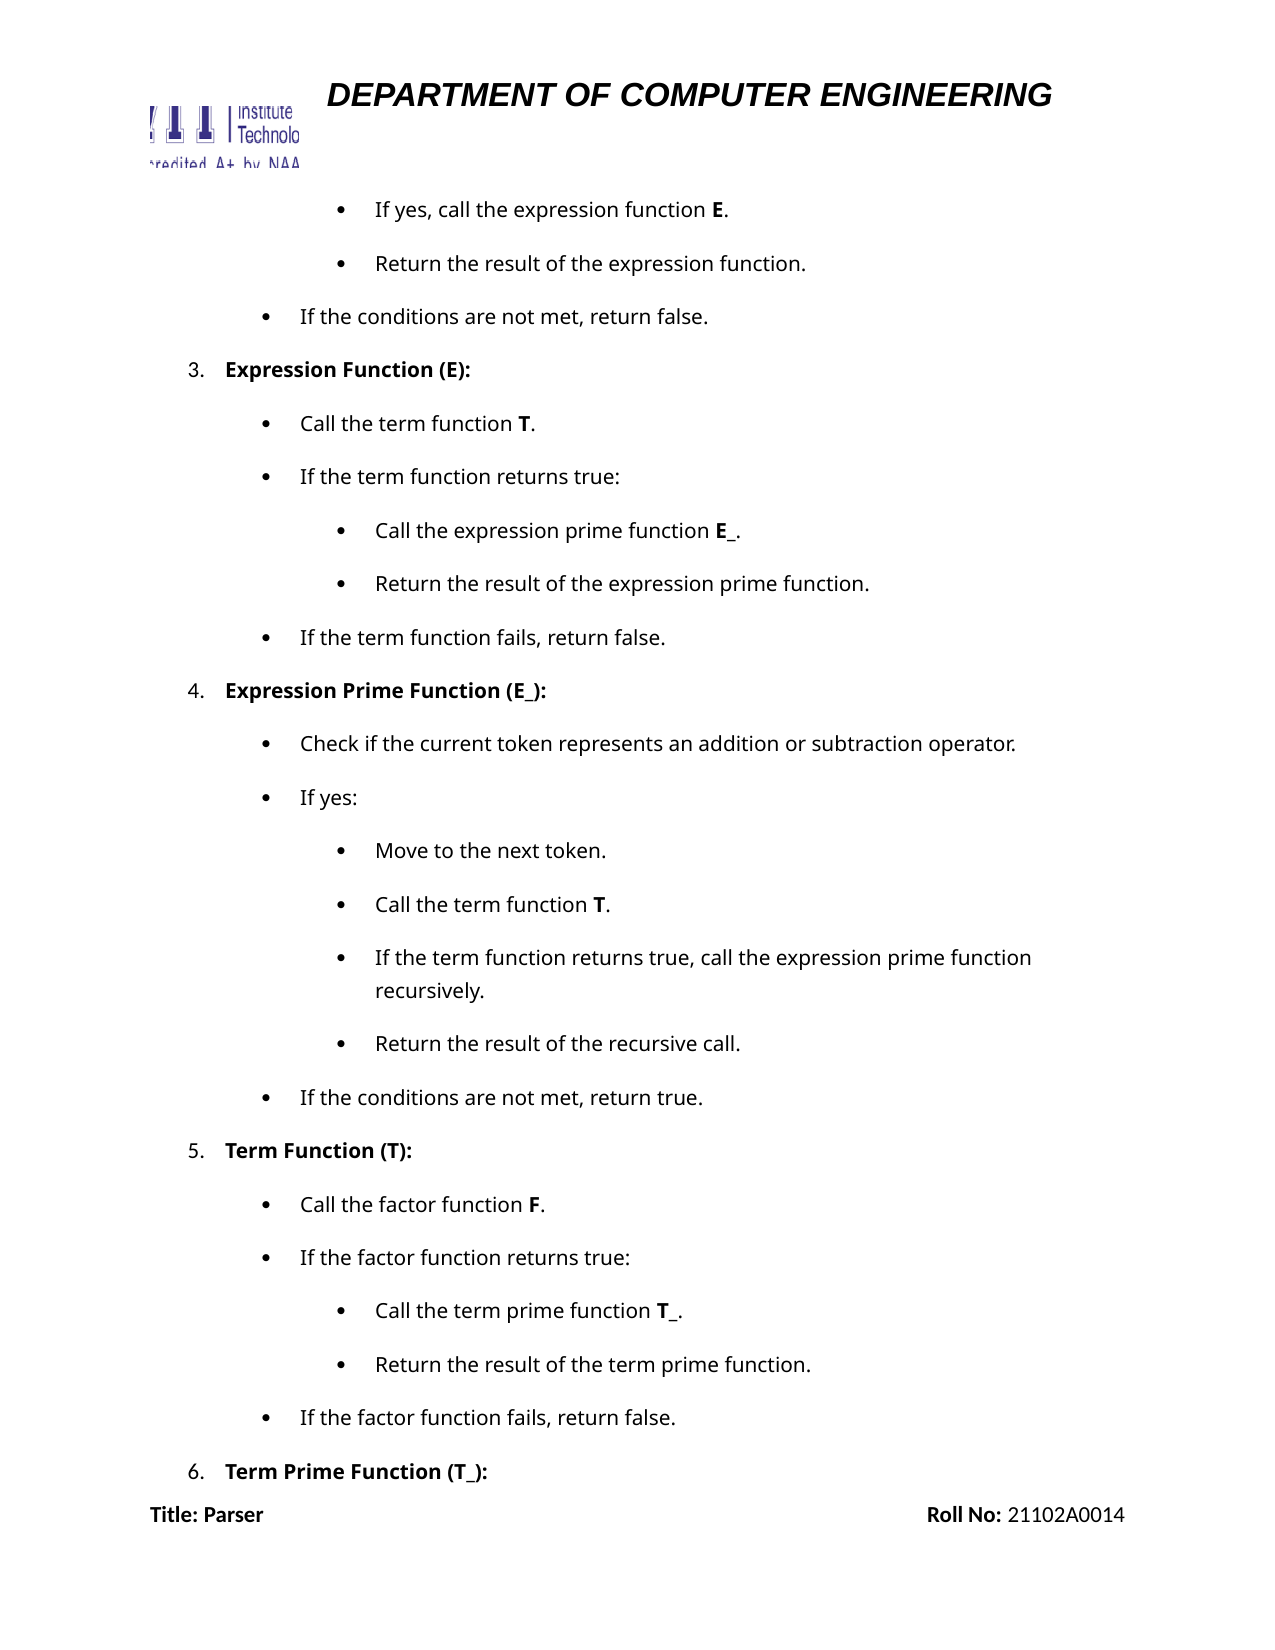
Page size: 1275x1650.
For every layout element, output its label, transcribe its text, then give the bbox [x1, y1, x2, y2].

list If the conditions are not met, return true. [262, 1083, 1125, 1111]
list Call the term prime function T_. [337, 1297, 1125, 1325]
list Check if the current token represents an addition or subtraction operator. [262, 729, 1125, 758]
list Move to the next token. [337, 836, 1125, 865]
list If the term function returns true: [262, 462, 1125, 491]
list Return the result of the term prime function. [337, 1350, 1125, 1378]
list If the term function returns true, call the expression prime function recursively. [337, 943, 1125, 1004]
list If yes, call the expression function E. [337, 195, 1125, 224]
list If the factor function fails, return false. [262, 1403, 1125, 1432]
list Term Function (T): [187, 1136, 1125, 1165]
list Call the term function T. [337, 890, 1125, 918]
list Expression Function (E): [187, 356, 1125, 384]
list Expression Prime Function (E_): [187, 676, 1125, 704]
list If the conditions are not met, return false. [262, 302, 1125, 331]
list If the factor function returns true: [262, 1243, 1125, 1272]
list Call the expression prime function E_. [337, 516, 1125, 544]
list Return the result of the expression prime function. [337, 569, 1125, 598]
list Return the result of the expression function. [337, 249, 1125, 277]
list If yes: [262, 783, 1125, 811]
list Call the factor function F. [262, 1190, 1125, 1218]
list If the term function fails, return false. [262, 623, 1125, 651]
list Call the term function T. [262, 409, 1125, 437]
list Return the result of the recursive call. [337, 1029, 1125, 1058]
list Term Prime Function (T_): [187, 1457, 1125, 1485]
